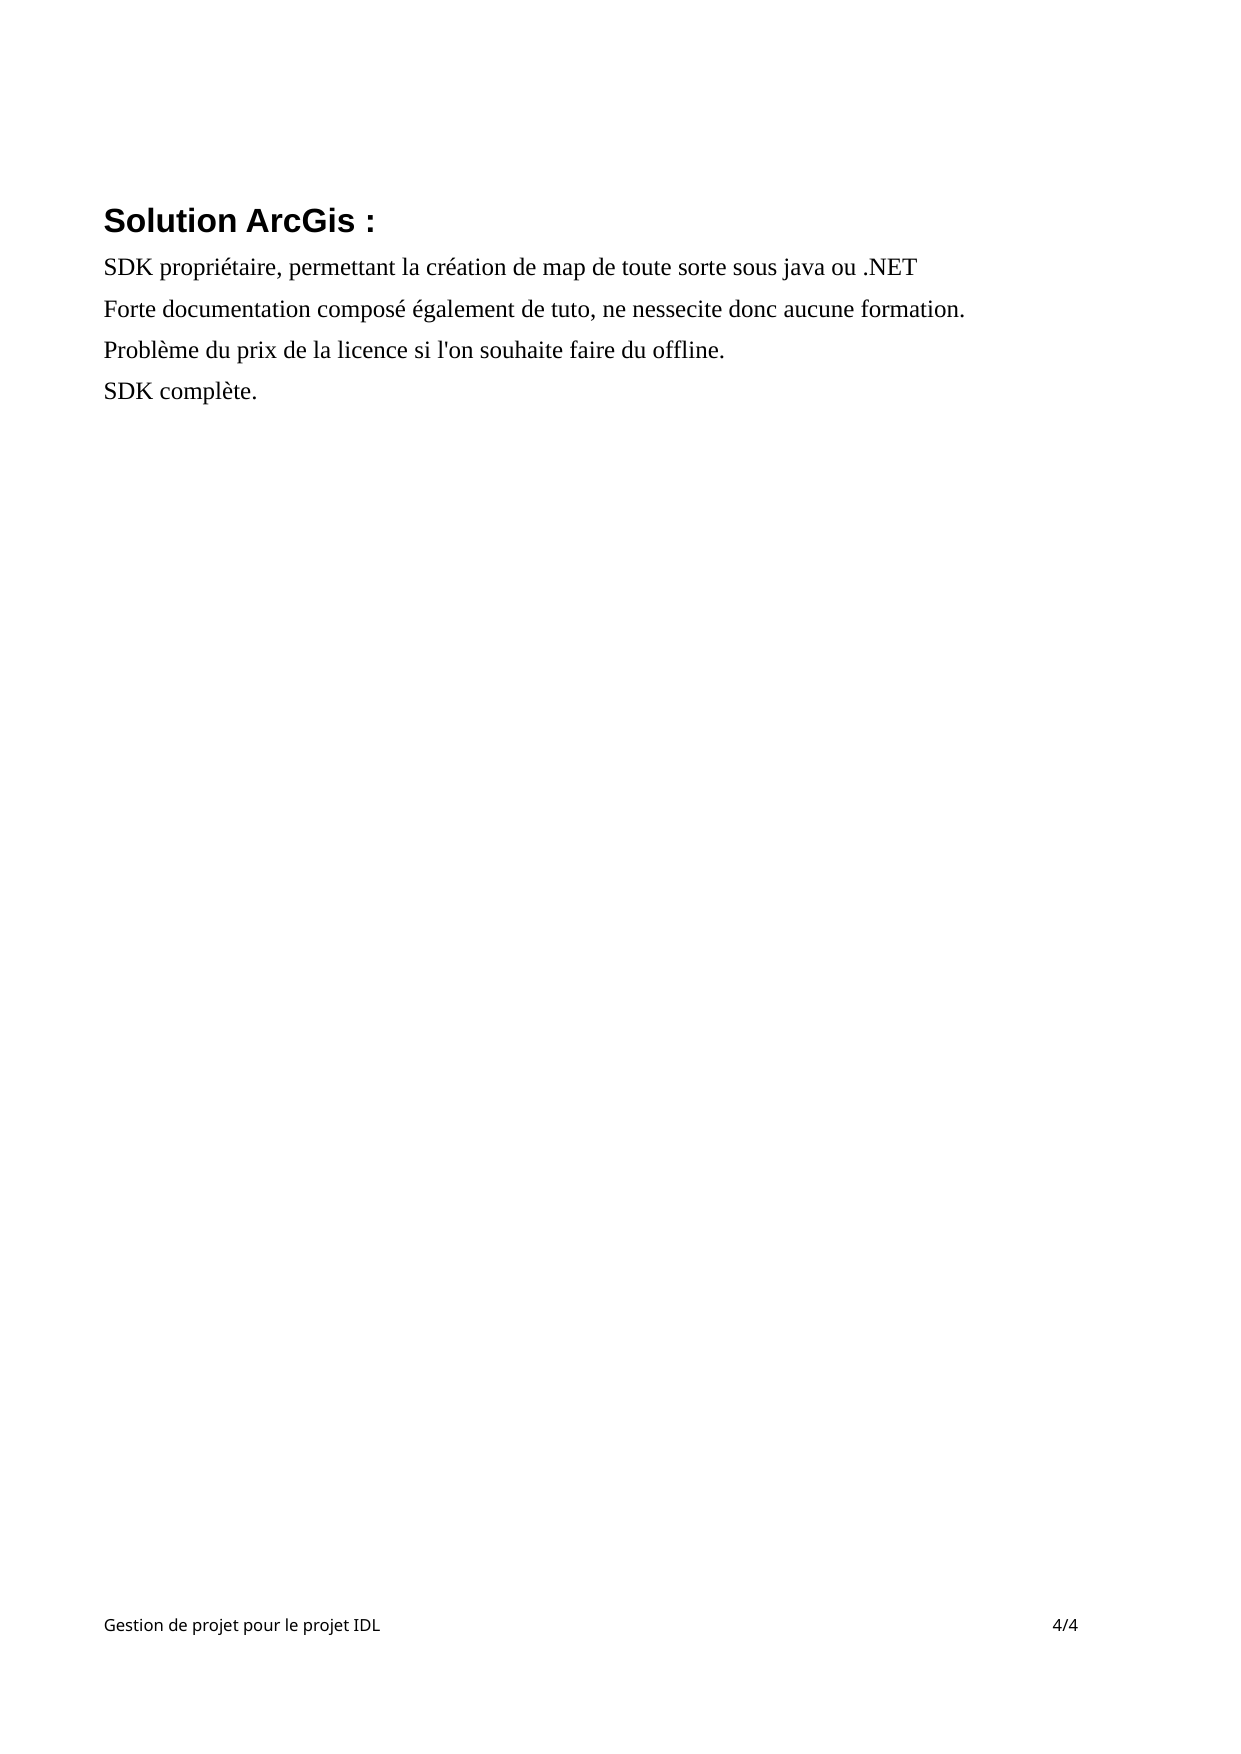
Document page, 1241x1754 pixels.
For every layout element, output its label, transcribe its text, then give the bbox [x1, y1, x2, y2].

subtitle Solution ArcGis : [103, 201, 1078, 240]
text Forte documentation composé également de tuto, ne nessecite donc aucune formation. [103, 294, 1078, 322]
text SDK propriétaire, permettant la création de map de toute sorte sous java ou .NET [103, 252, 1078, 281]
text SDK complète. [103, 376, 1078, 405]
text Problème du prix de la licence si l'on souhaite faire du offline. [103, 335, 1078, 364]
